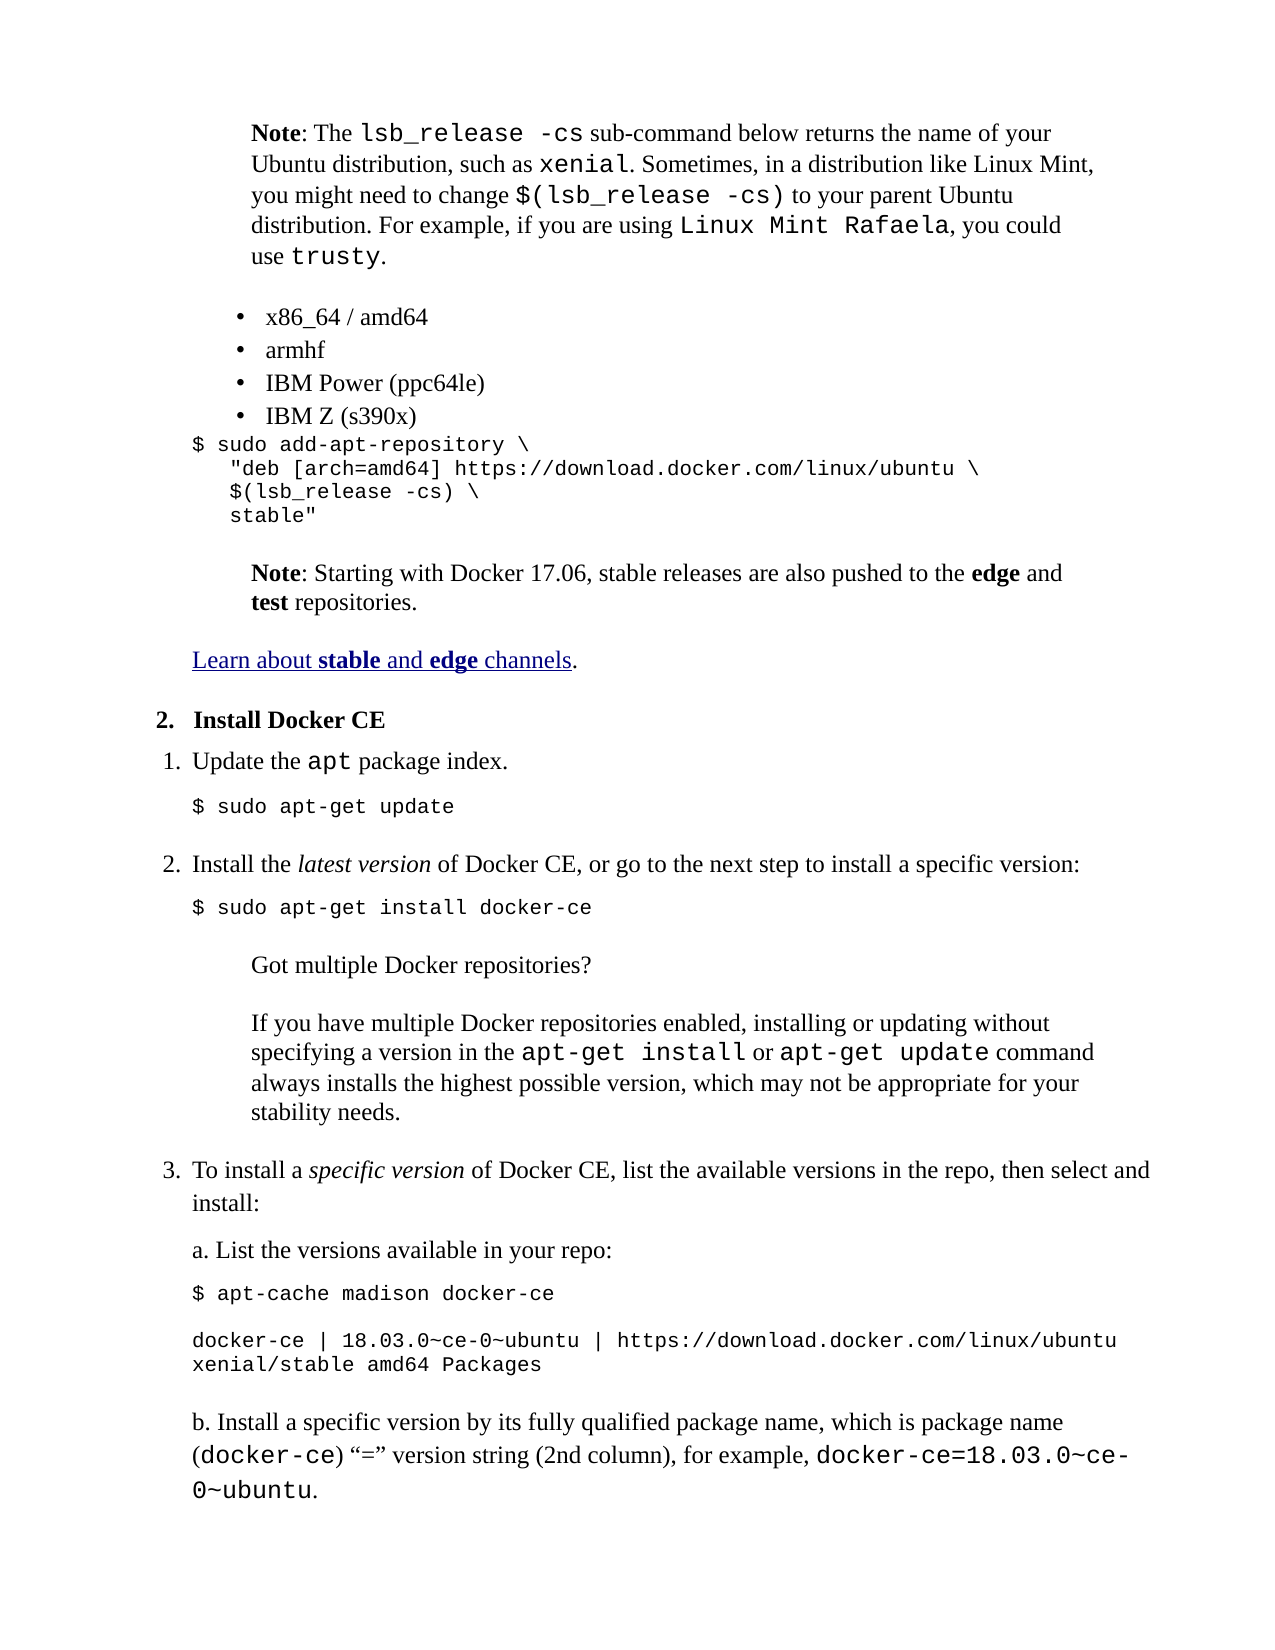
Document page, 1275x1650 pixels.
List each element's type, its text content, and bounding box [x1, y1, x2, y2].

list $ sudo apt-get install docker-ce [162, 897, 1157, 921]
list docker-ce | 18.03.0~ce-0~ubuntu | https://download.docker.com/linux/ubuntu xenial/stable amd64 Packages [162, 1330, 1157, 1378]
list "deb [arch=amd64] https://download.docker.com/linux/ubuntu \ [162, 457, 1157, 481]
list Got multiple Docker repositories? [221, 950, 1098, 979]
list Note: The lsb_release -cs sub-command below returns the name of your Ubuntu distribution, such as xenial. Sometimes, in a distribution like Linux Mint, you might need to change $(lsb_release -cs) to your parent Ubuntu distribution. For example, if you are using Linux Mint Rafaela, you could use trusty. [221, 118, 1098, 272]
list Update the apt package index. [162, 746, 1157, 777]
list armhf [236, 335, 1157, 363]
list Install the latest version of Docker CE, or go to the next step to install a specific version: [162, 849, 1157, 878]
list a. List the versions available in your repo: [162, 1236, 1157, 1264]
list IBM Power (ppc64le) [236, 368, 1157, 397]
list $ sudo add-apt-repository \ [162, 434, 1157, 457]
list x86_64 / amd64 [236, 302, 1157, 331]
list $(lsb_release -cs) \ [162, 481, 1157, 505]
list $ apt-cache madison docker-ce [162, 1283, 1157, 1307]
list Note: Starting with Docker 17.06, stable releases are also pushed to the edge and test repositories. [221, 558, 1098, 615]
list $ sudo apt-get update [162, 796, 1157, 820]
list If you have multiple Docker repositories enabled, installing or updating without specifying a version in the apt-get install or apt-get update command always installs the highest possible version, which may not be appropriate for your stability needs. [221, 1008, 1098, 1125]
list IBM Z (s390x) [236, 401, 1157, 429]
list b. Install a specific version by its fully qualified package name, which is package name (docker-ce) “=” version string (2nd column), for example, docker-ce=18.03.0~ce-0~ubuntu. [162, 1407, 1157, 1506]
list Learn about stable and edge channels. [162, 645, 1157, 674]
subtitle Install Docker CE [156, 705, 1157, 734]
list stable" [162, 505, 1157, 528]
list To install a specific version of Docker CE, list the available versions in the repo, then select and install: [162, 1155, 1157, 1217]
